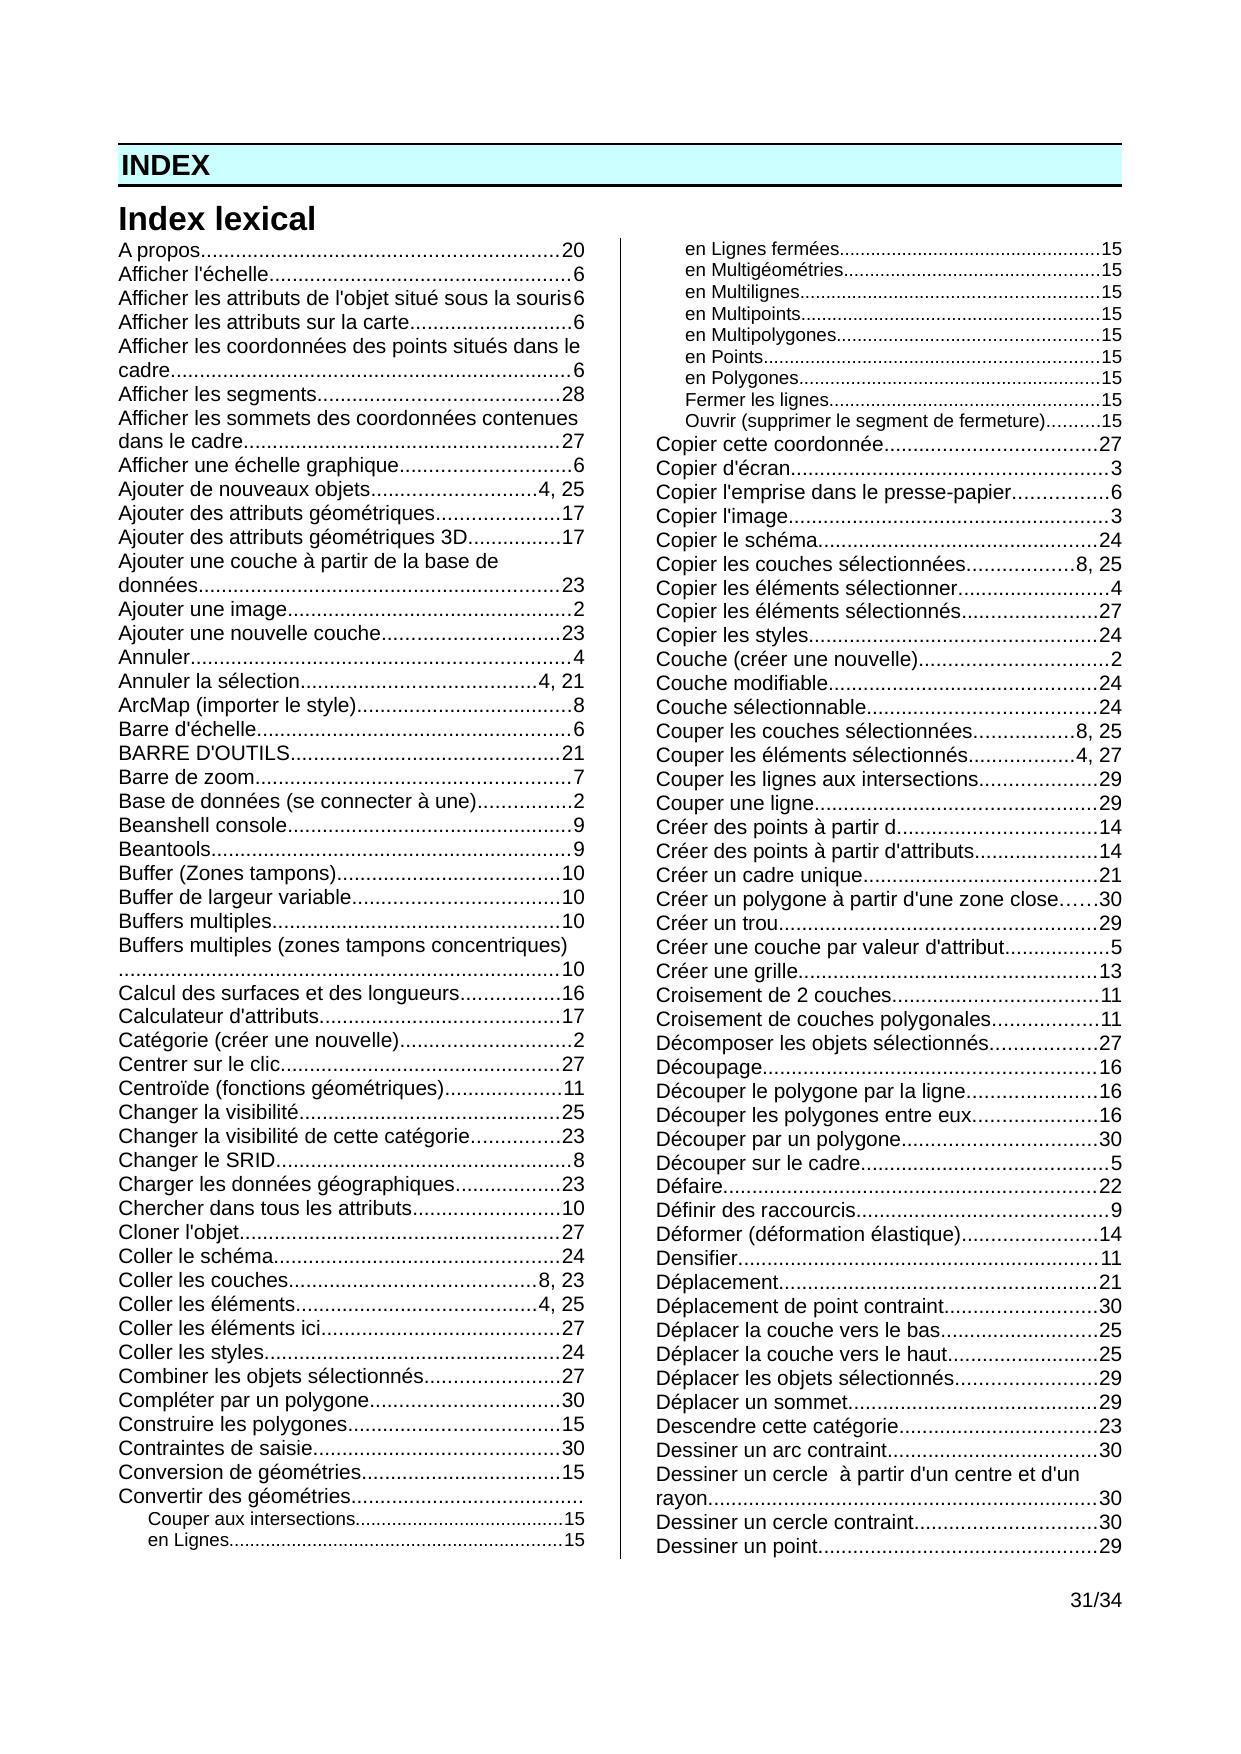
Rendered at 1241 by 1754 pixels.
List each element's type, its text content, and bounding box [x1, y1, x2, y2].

text Couper les éléments sélectionnés 4, 27 [656, 743, 1122, 767]
text Cloner l'objet 27 [118, 1220, 585, 1244]
text Calculateur d'attributs 17 [118, 1004, 585, 1028]
text Charger les données géographiques 23 [118, 1172, 585, 1196]
text Copier cette coordonnée 27 [656, 432, 1122, 456]
text Déplacer la couche vers le bas 25 [656, 1318, 1122, 1342]
text Défaire 22 [656, 1174, 1122, 1198]
text Dessiner un cercle contraint 30 [656, 1510, 1122, 1534]
text en Polygones 15 [685, 367, 1122, 388]
text Déplacement de point contraint 30 [656, 1294, 1122, 1318]
text Afficher une échelle graphique 6 [118, 453, 585, 477]
text en Multipoints 15 [685, 302, 1122, 324]
text ArcMap (importer le style) 8 [118, 693, 585, 717]
text Centrer sur le clic 27 [118, 1052, 585, 1076]
text Base de données (se connecter à une) 2 [118, 789, 585, 813]
text Copier les couches sélectionnées 8, 25 [656, 551, 1122, 575]
text Créer un polygone à partir d'une zone close 30 [656, 887, 1122, 911]
text Afficher l'échelle 6 [118, 262, 585, 286]
text en Multipolygones 15 [685, 324, 1122, 345]
text Calcul des surfaces et des longueurs 16 [118, 980, 585, 1004]
text en Multilignes 15 [685, 281, 1122, 302]
text Déplacer les objets sélectionnés 29 [656, 1366, 1122, 1390]
text Changer la visibilité 25 [118, 1100, 585, 1124]
text Créer une grille 13 [656, 959, 1122, 983]
text en Lignes fermées 15 [685, 238, 1122, 259]
text Déplacement 21 [656, 1270, 1122, 1294]
text Créer un cadre unique 21 [656, 863, 1122, 887]
text Dessiner un cercle à partir d'un centre et d'un rayon 30 [656, 1462, 1122, 1510]
text Coller les éléments ici 27 [118, 1316, 585, 1340]
text Afficher les attributs de l'objet situé sous la souris 6 [118, 286, 585, 309]
text Coller les styles 24 [118, 1340, 585, 1364]
text Afficher les sommets des coordonnées contenues dans le cadre 27 [118, 405, 585, 453]
text Copier l'emprise dans le presse-papier 6 [656, 479, 1122, 503]
subtitle Index lexical [118, 199, 1122, 238]
text Ajouter de nouveaux objets 4, 25 [118, 477, 585, 501]
text Découper le polygone par la ligne 16 [656, 1078, 1122, 1102]
text Créer un trou 29 [656, 911, 1122, 935]
text Croisement de 2 couches 11 [656, 983, 1122, 1007]
text en Lignes 15 [148, 1529, 585, 1551]
text Découper les polygones entre eux 16 [656, 1102, 1122, 1126]
text Décomposer les objets sélectionnés 27 [656, 1031, 1122, 1054]
text Copier les styles 24 [656, 623, 1122, 647]
text Annuler la sélection 4, 21 [118, 669, 585, 693]
text Couper aux intersections 15 [148, 1507, 585, 1529]
text Convertir des géométries [118, 1483, 585, 1507]
text Descendre cette catégorie 23 [656, 1414, 1122, 1438]
text Déplacer la couche vers le haut 25 [656, 1342, 1122, 1366]
text Ajouter des attributs géométriques 3D 17 [118, 525, 585, 549]
text Copier l'image 3 [656, 503, 1122, 527]
text Couper une ligne 29 [656, 791, 1122, 815]
text Définir des raccourcis 9 [656, 1198, 1122, 1222]
text Coller les éléments 4, 25 [118, 1292, 585, 1316]
text Afficher les attributs sur la carte 6 [118, 309, 585, 333]
text Copier les éléments sélectionner 4 [656, 575, 1122, 599]
text Découpage 16 [656, 1054, 1122, 1078]
text Couche sélectionnable 24 [656, 695, 1122, 719]
text Compléter par un polygone 30 [118, 1388, 585, 1412]
text en Points 15 [685, 345, 1122, 367]
text Catégorie (créer une nouvelle) 2 [118, 1028, 585, 1052]
text Coller les couches 8, 23 [118, 1268, 585, 1292]
text Copier les éléments sélectionnés 27 [656, 599, 1122, 623]
text Ajouter une couche à partir de la base de données... 23 [118, 549, 585, 597]
text Changer le SRID 8 [118, 1148, 585, 1172]
text Buffers multiples 10 [118, 908, 585, 932]
text Buffer de largeur variable 10 [118, 884, 585, 908]
text Couche (créer une nouvelle) 2 [656, 647, 1122, 671]
text Créer des points à partir d 14 [656, 815, 1122, 839]
text Créer une couche par valeur d'attribut 5 [656, 935, 1122, 959]
text Croisement de couches polygonales 11 [656, 1007, 1122, 1031]
text Chercher dans tous les attributs 10 [118, 1196, 585, 1220]
text Barre d'échelle 6 [118, 717, 585, 741]
text Ouvrir (supprimer le segment de fermeture) 15 [685, 410, 1122, 432]
text Déformer (déformation élastique) 14 [656, 1222, 1122, 1246]
text Déplacer un sommet 29 [656, 1390, 1122, 1414]
text Couche modifiable 24 [656, 671, 1122, 695]
text Coller le schéma 24 [118, 1244, 585, 1268]
text Ajouter une nouvelle couche 23 [118, 621, 585, 645]
text Couper les lignes aux intersections 29 [656, 767, 1122, 791]
subtitle INDEX [118, 145, 1122, 184]
text Ajouter une image 2 [118, 597, 585, 621]
text Changer la visibilité de cette catégorie 23 [118, 1124, 585, 1148]
text en Multigéométries 15 [685, 259, 1122, 281]
text Fermer les lignes 15 [685, 388, 1122, 410]
text Dessiner un point 29 [656, 1534, 1122, 1558]
text Découper par un polygone 30 [656, 1126, 1122, 1150]
text Conversion de géométries 15 [118, 1459, 585, 1483]
text Afficher les coordonnées des points situés dans le cadre 6 [118, 333, 585, 381]
text Annuler 4 [118, 645, 585, 669]
text Buffer (Zones tampons) 10 [118, 861, 585, 884]
text Couper les couches sélectionnées 8, 25 [656, 719, 1122, 743]
text Copier d'écran 3 [656, 456, 1122, 479]
text BARRE D'OUTILS 21 [118, 741, 585, 765]
text Copier le schéma 24 [656, 527, 1122, 551]
text Afficher les segments 28 [118, 381, 585, 405]
text Centroïde (fonctions géométriques) 11 [118, 1076, 585, 1100]
text Découper sur le cadre 5 [656, 1150, 1122, 1174]
text Dessiner un arc contraint 30 [656, 1438, 1122, 1462]
text A propos 20 [118, 238, 585, 262]
text Barre de zoom 7 [118, 765, 585, 789]
text Buffers multiples (zones tampons concentriques) 10 [118, 932, 585, 980]
text Densifier 11 [656, 1246, 1122, 1270]
text Créer des points à partir d'attributs 14 [656, 839, 1122, 863]
text Contraintes de saisie 30 [118, 1436, 585, 1459]
text Beanshell console 9 [118, 813, 585, 837]
text Construire les polygones 15 [118, 1412, 585, 1436]
text Ajouter des attributs géométriques 17 [118, 501, 585, 525]
text Beantools 9 [118, 837, 585, 861]
text Combiner les objets sélectionnés 27 [118, 1364, 585, 1388]
